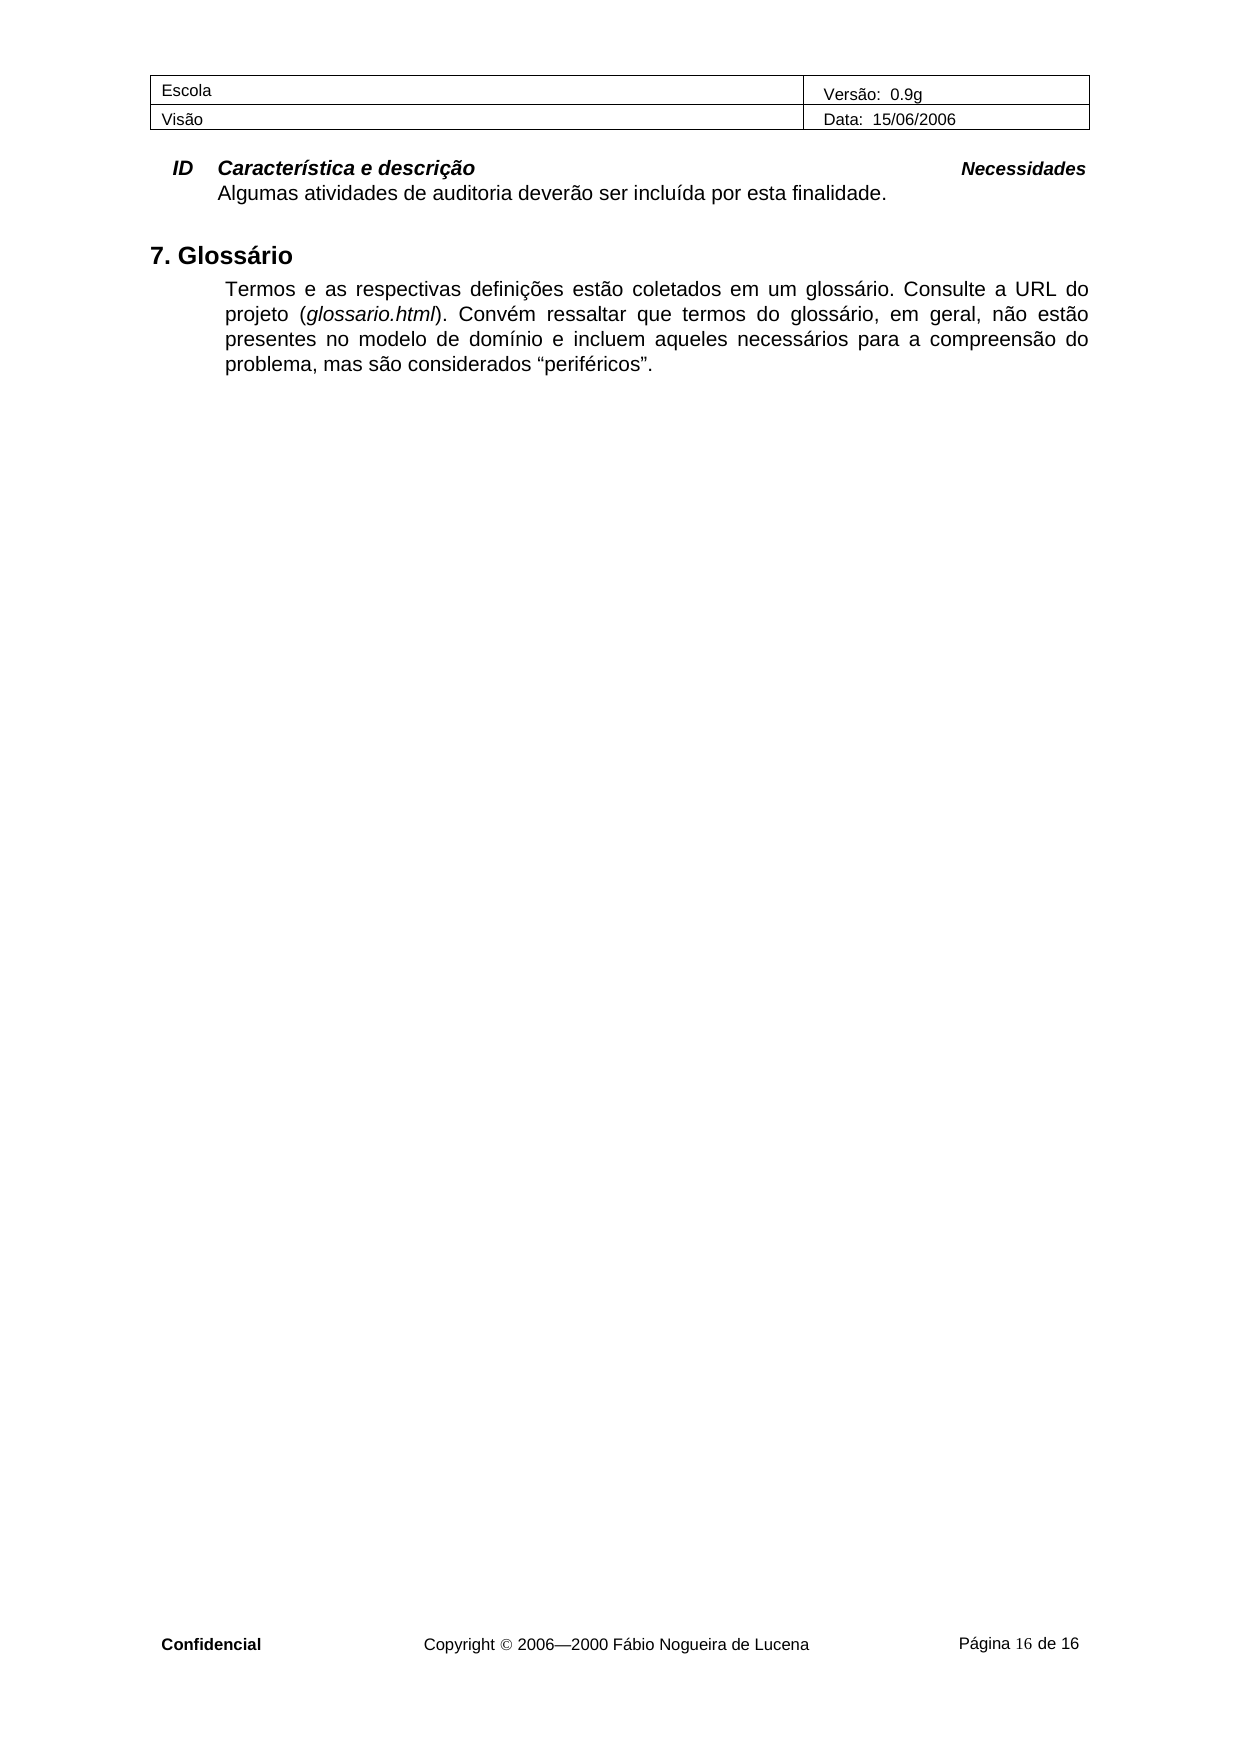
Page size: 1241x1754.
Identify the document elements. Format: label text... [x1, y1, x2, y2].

table_cell Algumas atividades de auditoria deverão ser incluída por esta finalidade. [217, 180, 959, 204]
table_cell [150, 180, 217, 204]
text Termos e as respectivas definições estão coletados em um glossário. Consulte a URL do projeto (glossario.html). Convém ressaltar que termos do glossário, em geral, não estão presentes no modelo de domínio e incluem aqueles necessários para a compreensão do problema, mas são considerados “periféricos”. [225, 276, 1090, 376]
table_header Necessidades [959, 155, 1090, 179]
table_cell [959, 180, 1090, 204]
subtitle Glossário [150, 242, 1090, 270]
table_header Característica e descrição [217, 155, 959, 179]
table_header ID [150, 155, 217, 179]
